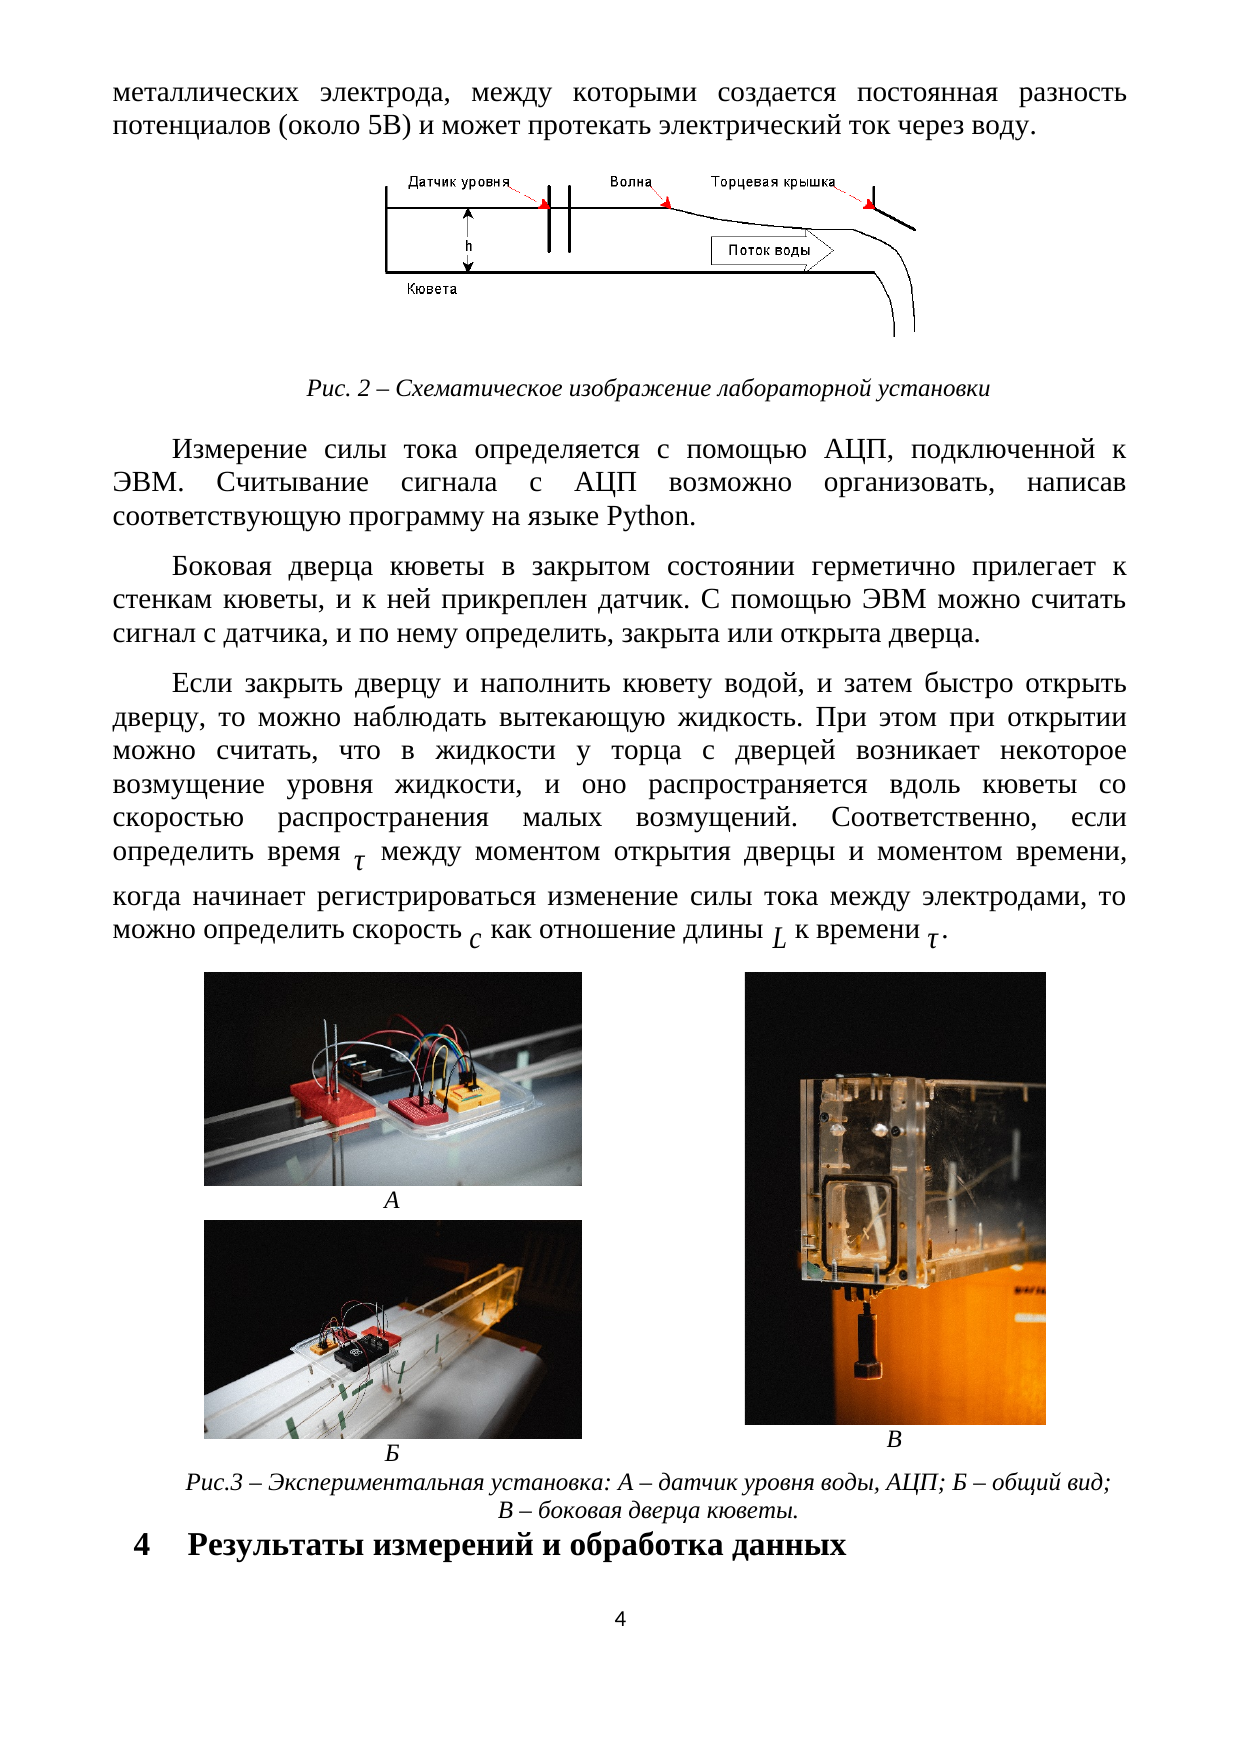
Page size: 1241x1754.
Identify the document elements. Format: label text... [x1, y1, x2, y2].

text Если закрыть дверцу и наполнить кювету водой, и затем быстро открыть дверцу, то можно наблюдать вытекающую жидкость. При этом при открытии можно считать, что в жидкости у торца с дверцей возникает некоторое возмущение уровня жидкости, и оно распространяется вдоль кюветы со скоростью распространения малых возмущений. Соответственно, если определить время между моментом открытия дверцы и моментом времени, когда начинает регистрироваться изменение силы тока между электродами, то можно определить скорость как отношение длины к времени . [112, 665, 1128, 956]
table_cell Б [113, 1221, 673, 1467]
table_header В [674, 973, 1117, 1467]
text В – боковая дверца кюветы. [112, 1496, 1128, 1524]
text Рис.3 – Экспериментальная установка: А – датчик уровня воды, АЦП; Б – общий вид; [112, 1467, 1128, 1496]
text Рис. 2 – Схематическое изображение лабораторной установки [112, 373, 1128, 402]
table_header [113, 973, 204, 1185]
text Измерение силы тока определяется с помощью АЦП, подключенной к ЭВМ. Считывание сигнала с АЦП возможно организовать, написав соответствующую программу на языке Python. [112, 431, 1128, 531]
text металлических электрода, между которыми создается постоянная разность потенциалов (около 5В) и может протекать электрический ток через воду. [112, 74, 1128, 141]
table_cell А [113, 1185, 673, 1221]
list Результаты измерений и обработка данных [150, 1524, 1128, 1563]
text Боковая дверца кюветы в закрытом состоянии герметично прилегает к стенкам кюветы, и к ней прикреплен датчик. С помощью ЭВМ можно считать сигнал с датчика, и по нему определить, закрыта или открыта дверца. [112, 548, 1128, 649]
table_header [582, 973, 673, 1185]
